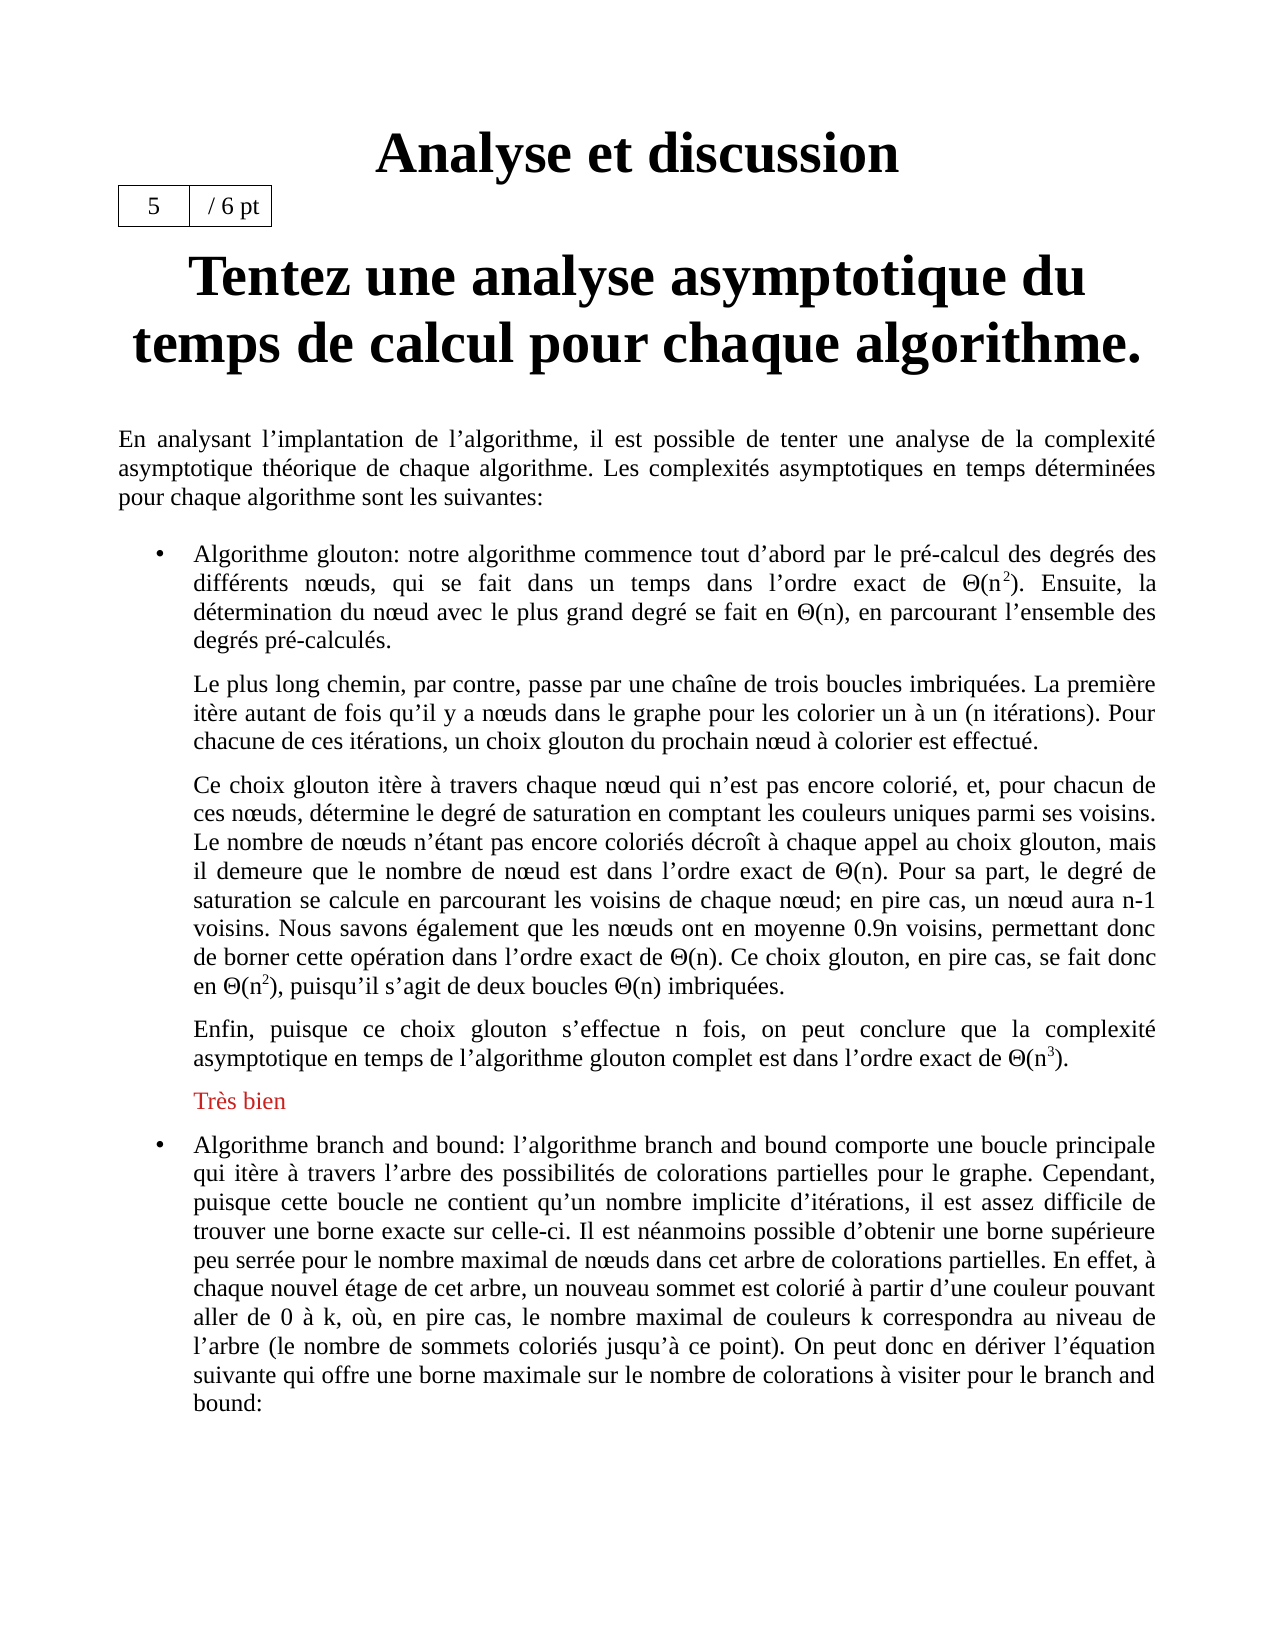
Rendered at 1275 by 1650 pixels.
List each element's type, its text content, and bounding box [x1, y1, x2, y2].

table_header 5 [119, 186, 189, 226]
text Enfin, puisque ce choix glouton s’effectue n fois, on peut conclure que la complexité asymptotique en temps de l’algorithme glouton complet est dans l’ordre exact de Θ(n3). [193, 1014, 1157, 1072]
text Ce choix glouton itère à travers chaque nœud qui n’est pas encore colorié, et, pour chacun de ces nœuds, détermine le degré de saturation en comptant les couleurs uniques parmi ses voisins. Le nombre de nœuds n’étant pas encore coloriés décroît à chaque appel au choix glouton, mais il demeure que le nombre de nœud est dans l’ordre exact de Θ(n). Pour sa part, le degré de saturation se calcule en parcourant les voisins de chaque nœud; en pire cas, un nœud aura n-1 voisins. Nous savons également que les nœuds ont en moyenne 0.9n voisins, permettant donc de borner cette opération dans l’ordre exact de Θ(n). Ce choix glouton, en pire cas, se fait donc en Θ(n2), puisqu’il s’agit de deux boucles Θ(n) imbriquées. [193, 770, 1157, 1000]
text Très bien [193, 1086, 1157, 1115]
subtitle Analyse et discussion [118, 118, 1157, 185]
table_header / 6 pt [190, 186, 271, 226]
list Algorithme glouton: notre algorithme commence tout d’abord par le pré-calcul des degrés des différents nœuds, qui se fait dans un temps dans l’ordre exact de Θ(n2). Ensuite, la détermination du nœud avec le plus grand degré se fait en Θ(n), en parcourant l’ensemble des degrés pré-calculés. [156, 539, 1157, 654]
list Algorithme branch and bound: l’algorithme branch and bound comporte une boucle principale qui itère à travers l’arbre des possibilités de colorations partielles pour le graphe. Cependant, puisque cette boucle ne contient qu’un nombre implicite d’itérations, il est assez difficile de trouver une borne exacte sur celle-ci. Il est néanmoins possible d’obtenir une borne supérieure peu serrée pour le nombre maximal de nœuds dans cet arbre de colorations partielles. En effet, à chaque nouvel étage de cet arbre, un nouveau sommet est colorié à partir d’une couleur pouvant aller de 0 à k, où, en pire cas, le nombre maximal de couleurs k correspondra au niveau de l’arbre (le nombre de sommets coloriés jusqu’à ce point). On peut donc en dériver l’équation suivante qui offre une borne maximale sur le nombre de colorations à visiter pour le branch and bound: [156, 1130, 1157, 1417]
text En analysant l’implantation de l’algorithme, il est possible de tenter une analyse de la complexité asymptotique théorique de chaque algorithme. Les complexités asymptotiques en temps déterminées pour chaque algorithme sont les suivantes: [118, 424, 1157, 511]
subtitle Tentez une analyse asymptotique du temps de calcul pour chaque algorithme. [118, 241, 1157, 375]
text Le plus long chemin, par contre, passe par une chaîne de trois boucles imbriquées. La première itère autant de fois qu’il y a nœuds dans le graphe pour les colorier un à un (n itérations). Pour chacune de ces itérations, un choix glouton du prochain nœud à colorier est effectué. [193, 669, 1157, 755]
